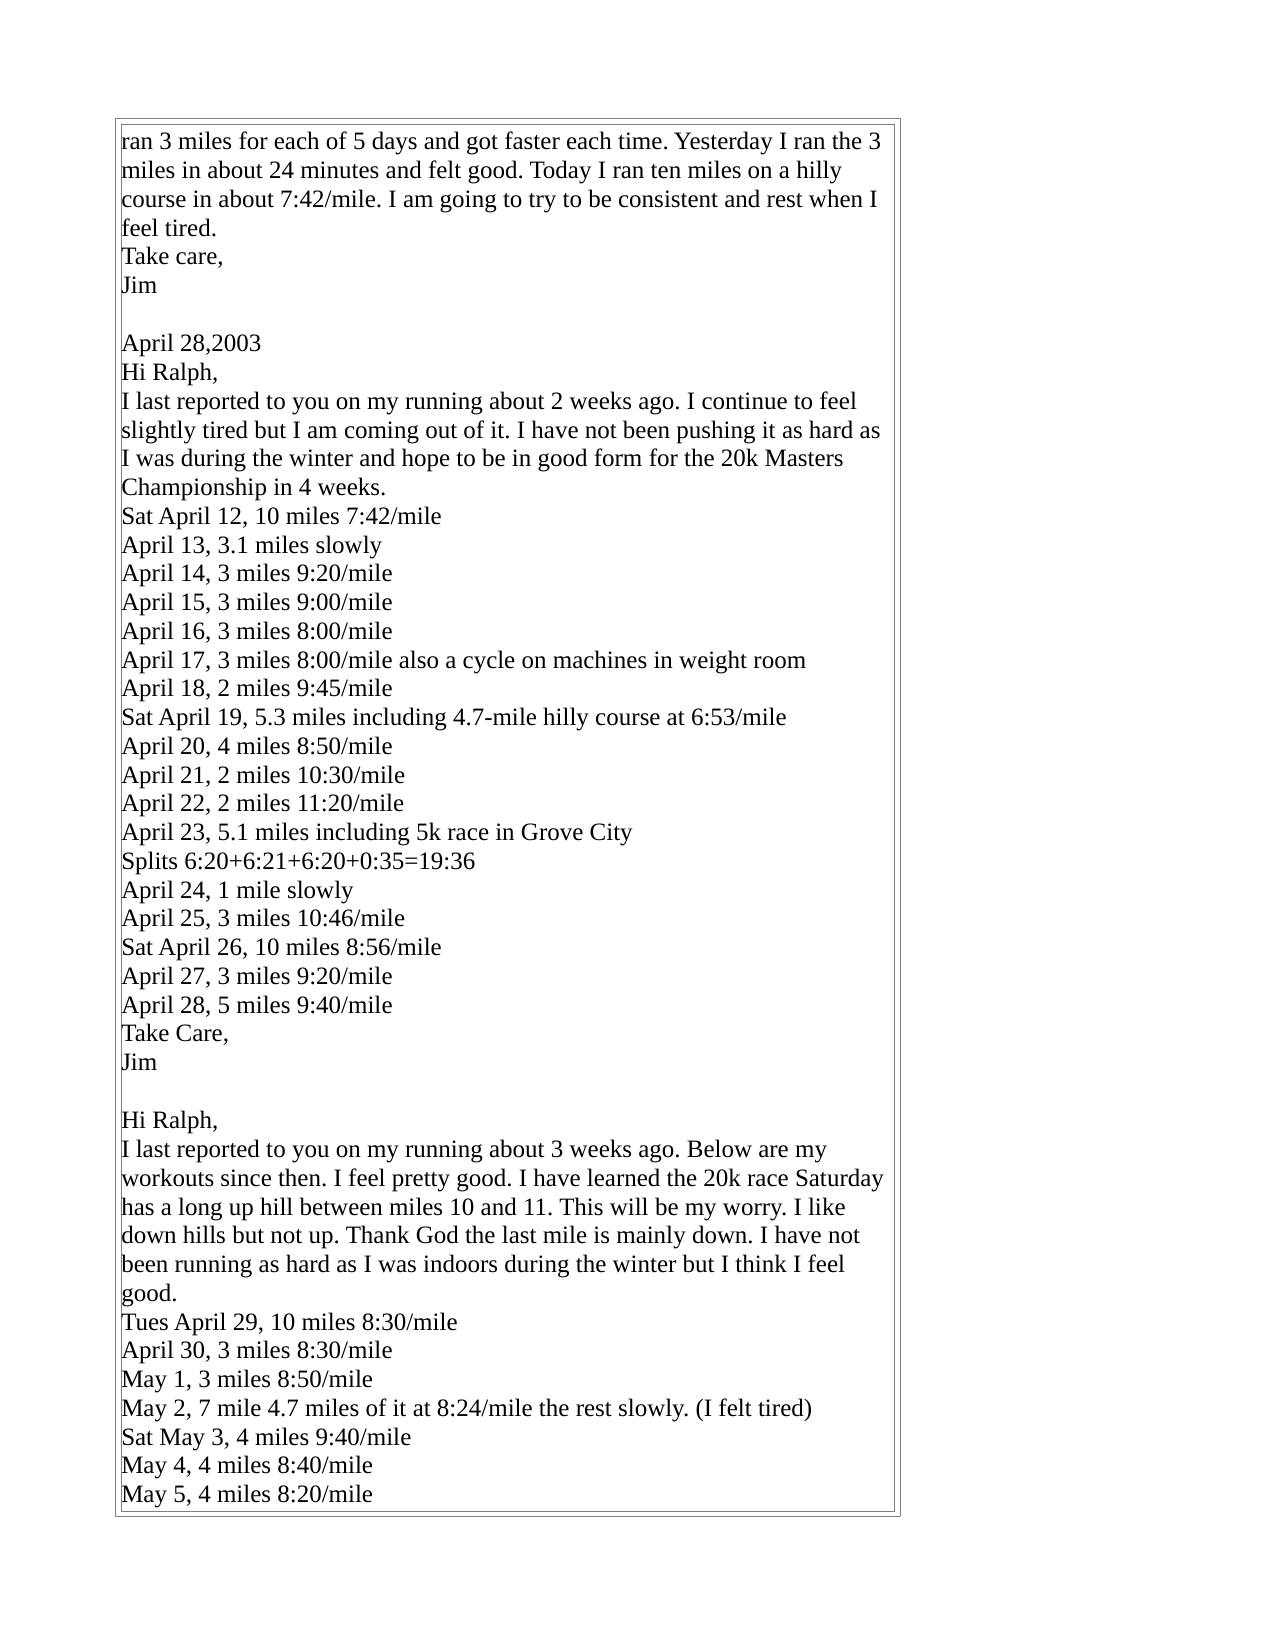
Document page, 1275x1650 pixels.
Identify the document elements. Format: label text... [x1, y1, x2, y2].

table_header ran 3 miles for each of 5 days and got faster each time. Yesterday I ran the 3 miles in about 24 minutes and felt good. Today I ran ten miles on a hilly course in about 7:42/mile. I am going to try to be consistent and rest when I feel tired. Take care, Jim April 28,2003 Hi Ralph, I last reported to you on my running about 2 weeks ago. I continue to feel slightly tired but I am coming out of it. I have not been pushing it as hard as I was during the winter and hope to be in good form for the 20k Masters Championship in 4 weeks. Sat April 12, 10 miles 7:42/mile April 13, 3.1 miles slowly April 14, 3 miles 9:20/mile April 15, 3 miles 9:00/mile April 16, 3 miles 8:00/mile April 17, 3 miles 8:00/mile also a cycle on machines in weight room April 18, 2 miles 9:45/mile Sat April 19, 5.3 miles including 4.7-mile hilly course at 6:53/mile April 20, 4 miles 8:50/mile April 21, 2 miles 10:30/mile April 22, 2 miles 11:20/mile April 23, 5.1 miles including 5k race in Grove City Splits 6:20+6:21+6:20+0:35=19:36 April 24, 1 mile slowly April 25, 3 miles 10:46/mile Sat April 26, 10 miles 8:56/mile April 27, 3 miles 9:20/mile April 28, 5 miles 9:40/mile Take Care, Jim Hi Ralph, I last reported to you on my running about 3 weeks ago. Below are my workouts since then. I feel pretty good. I have learned the 20k race Saturday has a long up hill between miles 10 and 11. This will be my worry. I like down hills but not up. Thank God the last mile is mainly down. I have not been running as hard as I was indoors during the winter but I think I feel good. Tues April 29, 10 miles 8:30/mile April 30, 3 miles 8:30/mile May 1, 3 miles 8:50/mile May 2, 7 mile 4.7 miles of it at 8:24/mile the rest slowly. (I felt tired) Sat May 3, 4 miles 9:40/mile May 4, 4 miles 8:40/mile May 5, 4 miles 8:20/mile [118, 119, 897, 1511]
